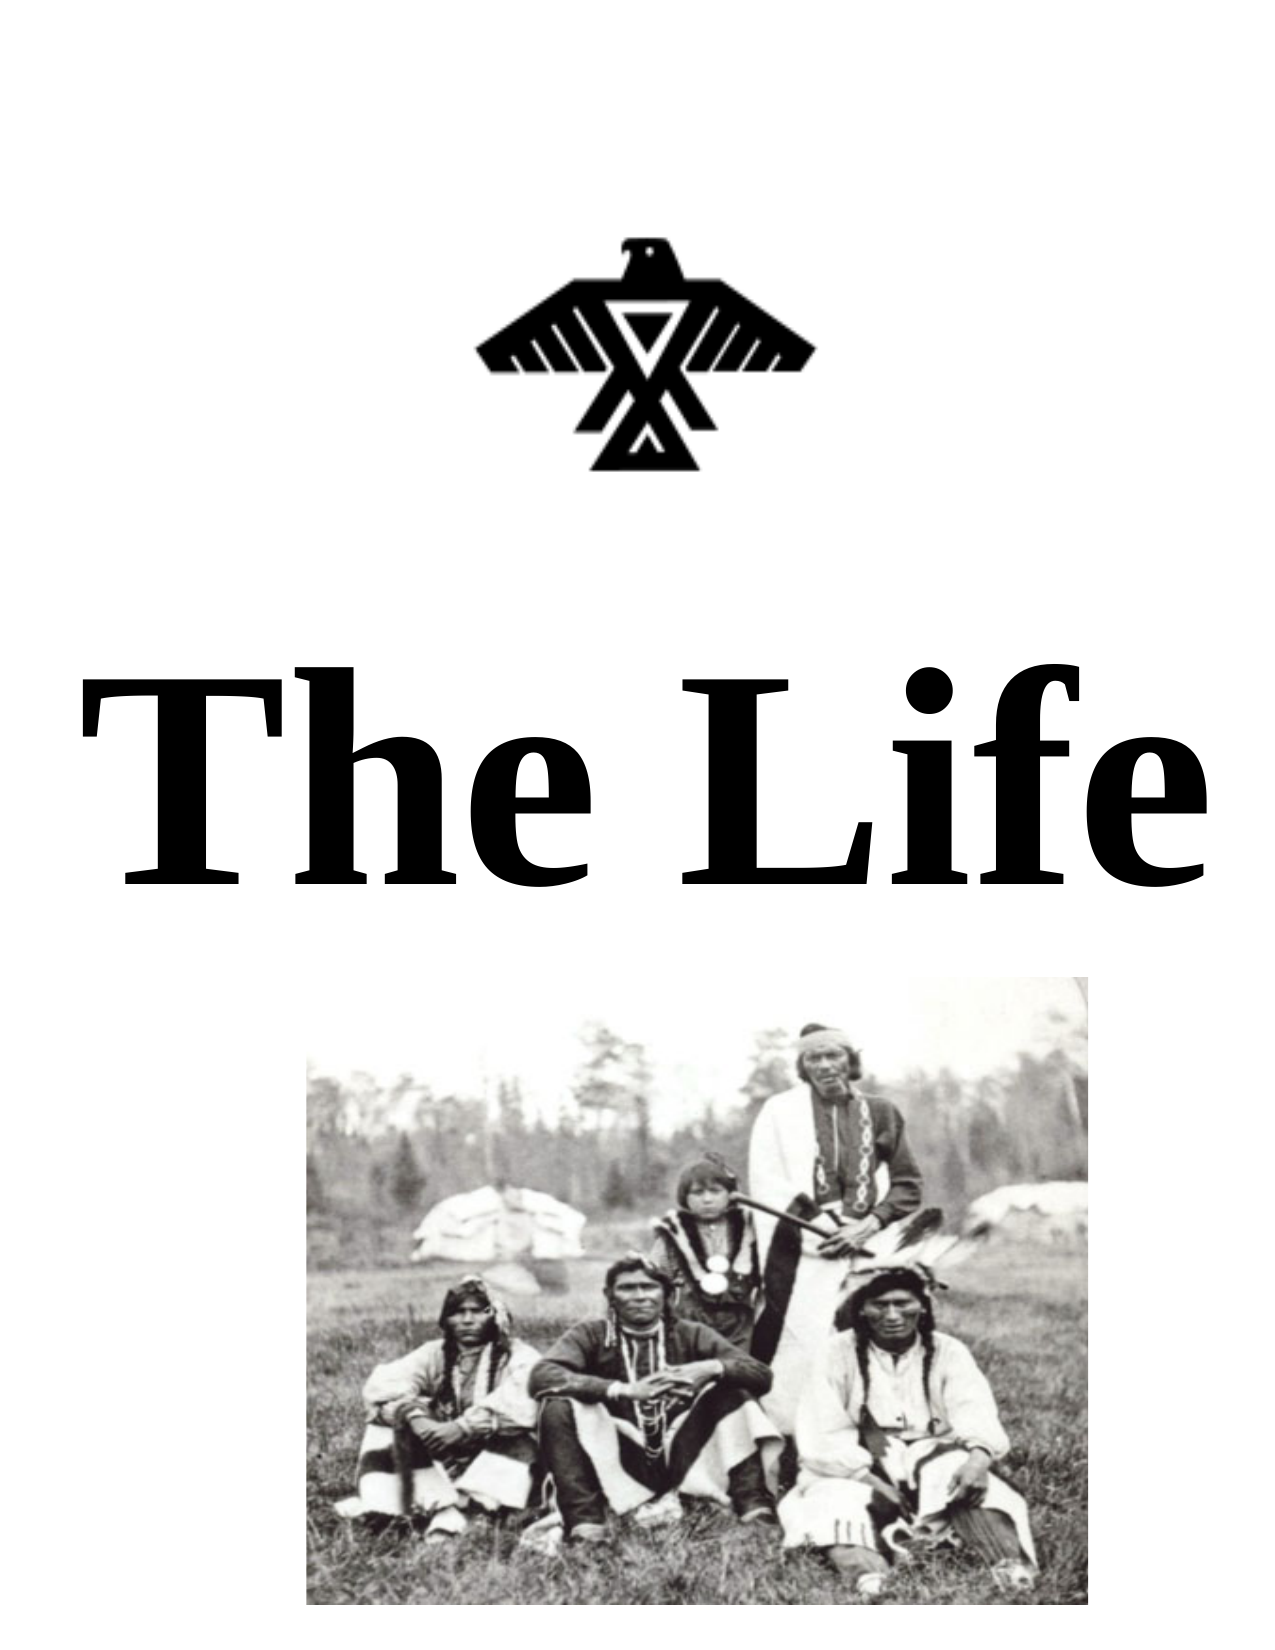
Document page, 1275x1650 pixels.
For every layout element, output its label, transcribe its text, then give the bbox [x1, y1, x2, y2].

text The Life [51, 118, 1242, 952]
picture [306, 977, 1089, 1605]
picture [338, 118, 955, 593]
